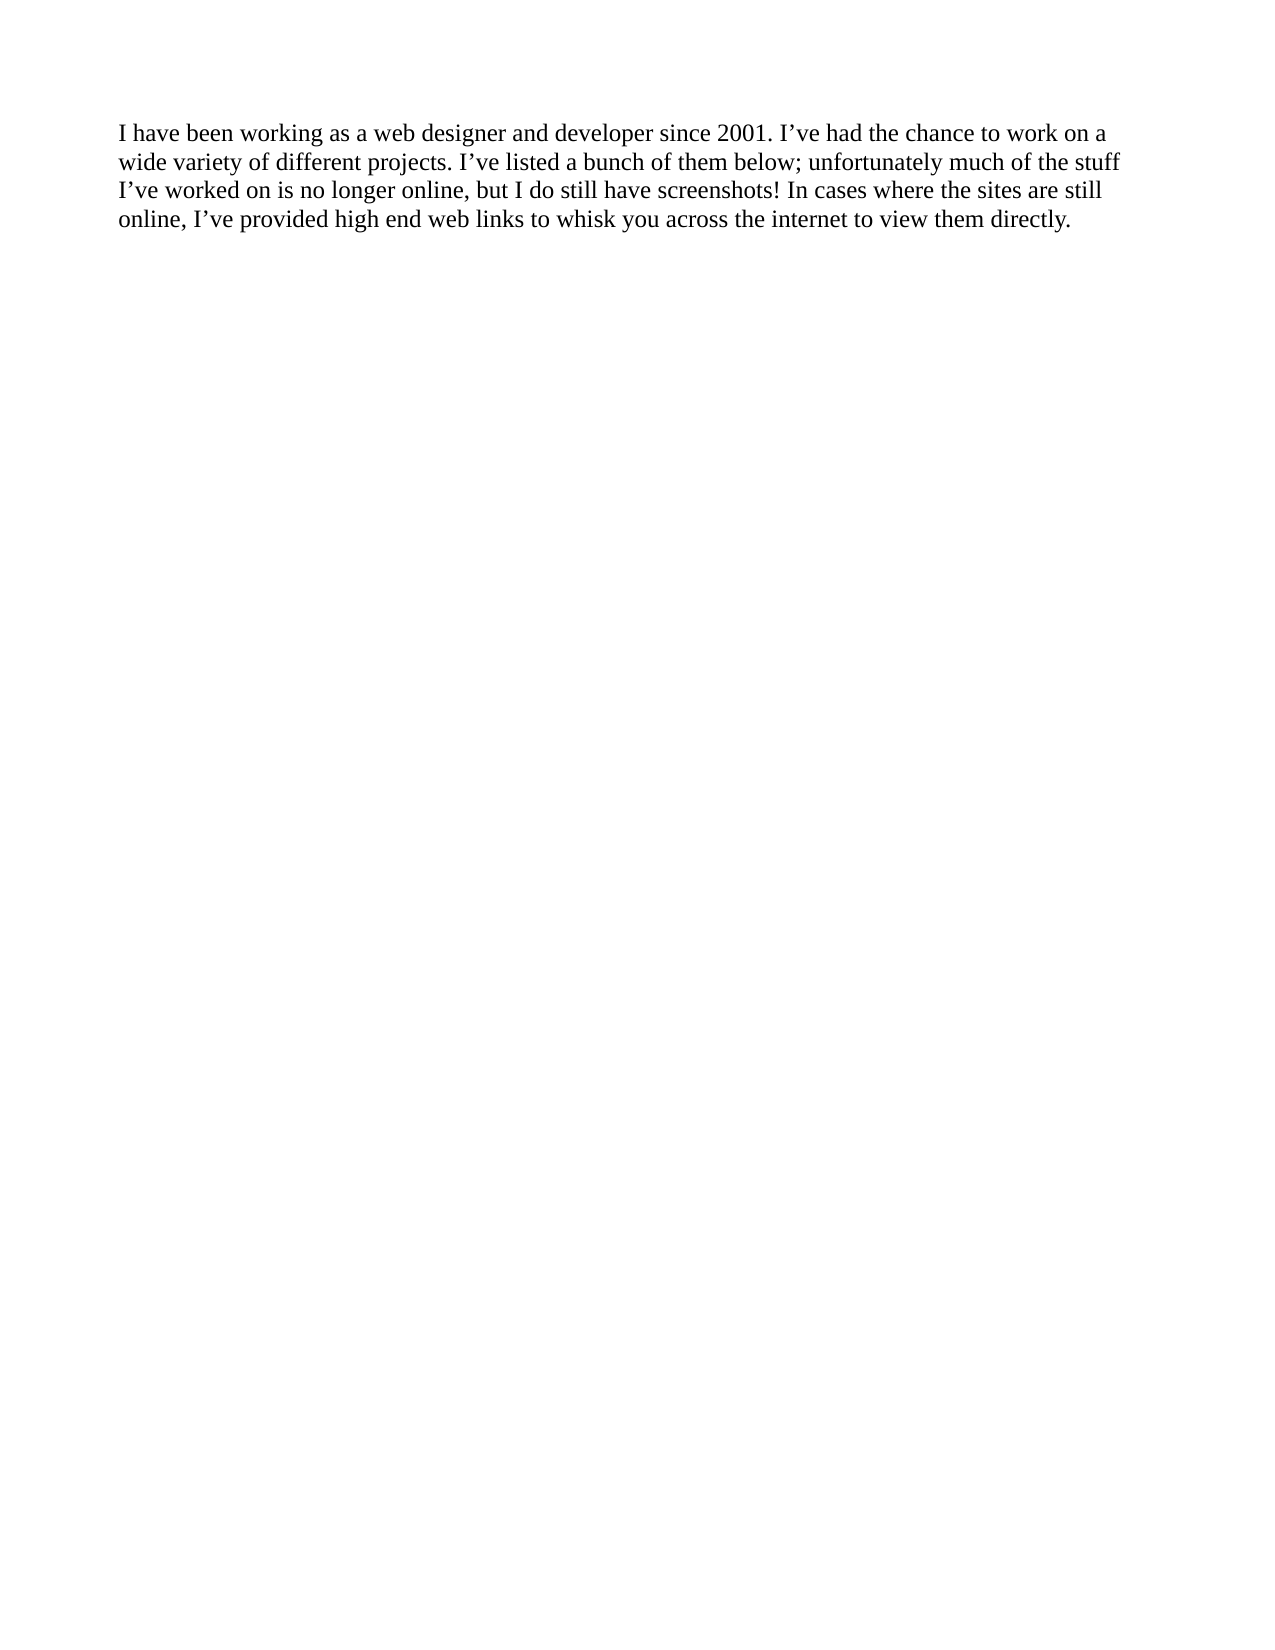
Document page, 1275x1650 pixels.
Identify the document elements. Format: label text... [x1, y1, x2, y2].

text I have been working as a web designer and developer since 2001. I’ve had the chance to work on a wide variety of different projects. I’ve listed a bunch of them below; unfortunately much of the stuff I’ve worked on is no longer online, but I do still have screenshots! In cases where the sites are still online, I’ve provided high end web links to whisk you across the internet to view them directly. [118, 118, 1157, 233]
